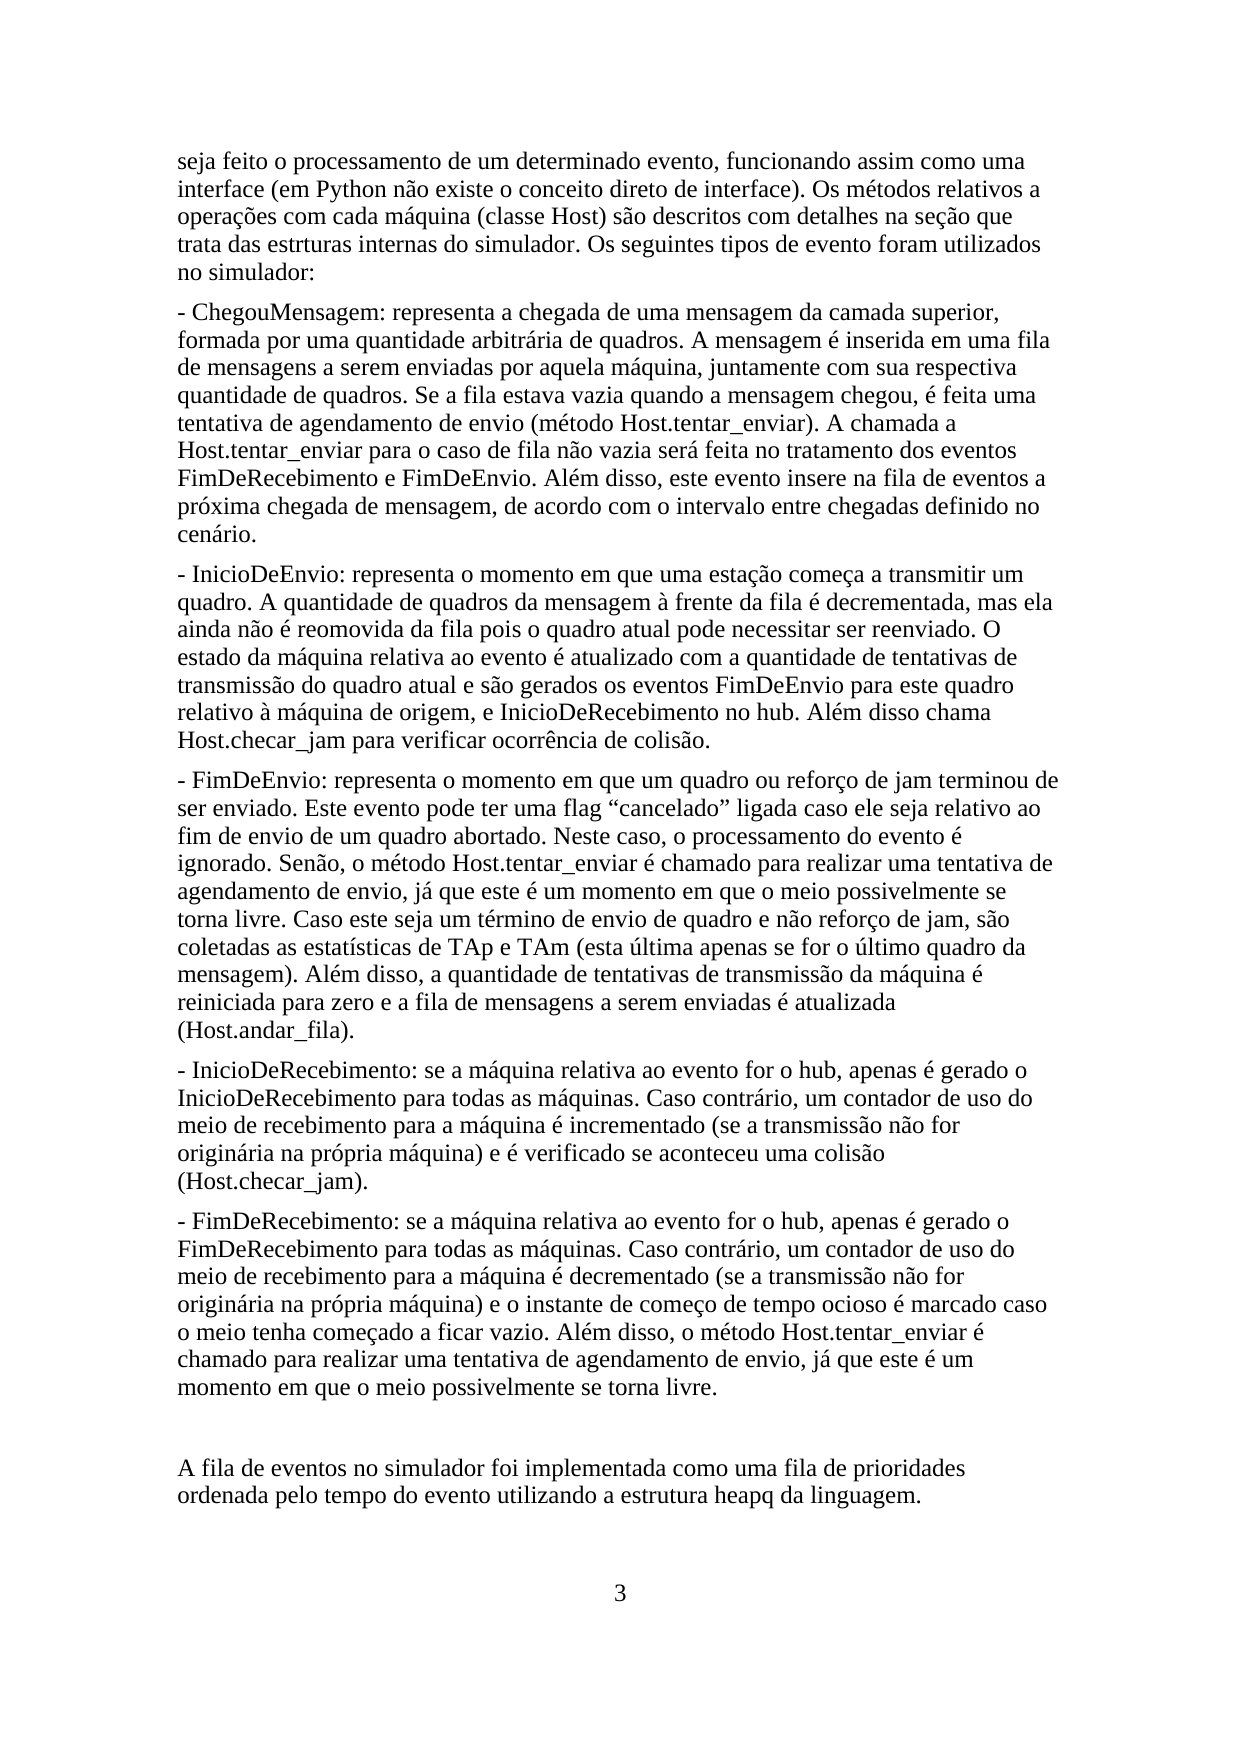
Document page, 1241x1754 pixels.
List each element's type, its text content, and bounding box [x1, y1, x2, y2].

text - FimDeRecebimento: se a máquina relativa ao evento for o hub, apenas é gerado o FimDeRecebimento para todas as máquinas. Caso contrário, um contador de uso do meio de recebimento para a máquina é decrementado (se a transmissão não for originária na própria máquina) e o instante de começo de tempo ocioso é marcado caso o meio tenha começado a ficar vazio. Além disso, o método Host.tentar_enviar é chamado para realizar uma tentativa de agendamento de envio, já que este é um momento em que o meio possivelmente se torna livre. [177, 1207, 1063, 1401]
text A fila de eventos no simulador foi implementada como uma fila de prioridades ordenada pelo tempo do evento utilizando a estrutura heapq da linguagem. [177, 1454, 1063, 1509]
text - ChegouMensagem: representa a chegada de uma mensagem da camada superior, formada por uma quantidade arbitrária de quadros. A mensagem é inserida em uma fila de mensagens a serem enviadas por aquela máquina, juntamente com sua respectiva quantidade de quadros. Se a fila estava vazia quando a mensagem chegou, é feita uma tentativa de agendamento de envio (método Host.tentar_enviar). A chamada a Host.tentar_enviar para o caso de fila não vazia será feita no tratamento dos eventos FimDeRecebimento e FimDeEnvio. Além disso, este evento insere na fila de eventos a próxima chegada de mensagem, de acordo com o intervalo entre chegadas definido no cenário. [177, 298, 1063, 547]
text seja feito o processamento de um determinado evento, funcionando assim como uma interface (em Python não existe o conceito direto de interface). Os métodos relativos a operações com cada máquina (classe Host) são descritos com detalhes na seção que trata das estrturas internas do simulador. Os seguintes tipos de evento foram utilizados no simulador: [177, 147, 1063, 286]
text - InicioDeRecebimento: se a máquina relativa ao evento for o hub, apenas é gerado o InicioDeRecebimento para todas as máquinas. Caso contrário, um contador de uso do meio de recebimento para a máquina é incrementado (se a transmissão não for originária na própria máquina) e é verificado se aconteceu uma colisão (Host.checar_jam). [177, 1056, 1063, 1194]
text - FimDeEnvio: representa o momento em que um quadro ou reforço de jam terminou de ser enviado. Este evento pode ter uma flag “cancelado” ligada caso ele seja relativo ao fim de envio de um quadro abortado. Neste caso, o processamento do evento é ignorado. Senão, o método Host.tentar_enviar é chamado para realizar uma tentativa de agendamento de envio, já que este é um momento em que o meio possivelmente se torna livre. Caso este seja um término de envio de quadro e não reforço de jam, são coletadas as estatísticas de TAp e TAm (esta última apenas se for o último quadro da mensagem). Além disso, a quantidade de tentativas de transmissão da máquina é reiniciada para zero e a fila de mensagens a serem enviadas é atualizada (Host.andar_fila). [177, 766, 1063, 1043]
text - InicioDeEnvio: representa o momento em que uma estação começa a transmitir um quadro. A quantidade de quadros da mensagem à frente da fila é decrementada, mas ela ainda não é reomovida da fila pois o quadro atual pode necessitar ser reenviado. O estado da máquina relativa ao evento é atualizado com a quantidade de tentativas de transmissão do quadro atual e são gerados os eventos FimDeEnvio para este quadro relativo à máquina de origem, e InicioDeRecebimento no hub. Além disso chama Host.checar_jam para verificar ocorrência de colisão. [177, 560, 1063, 754]
